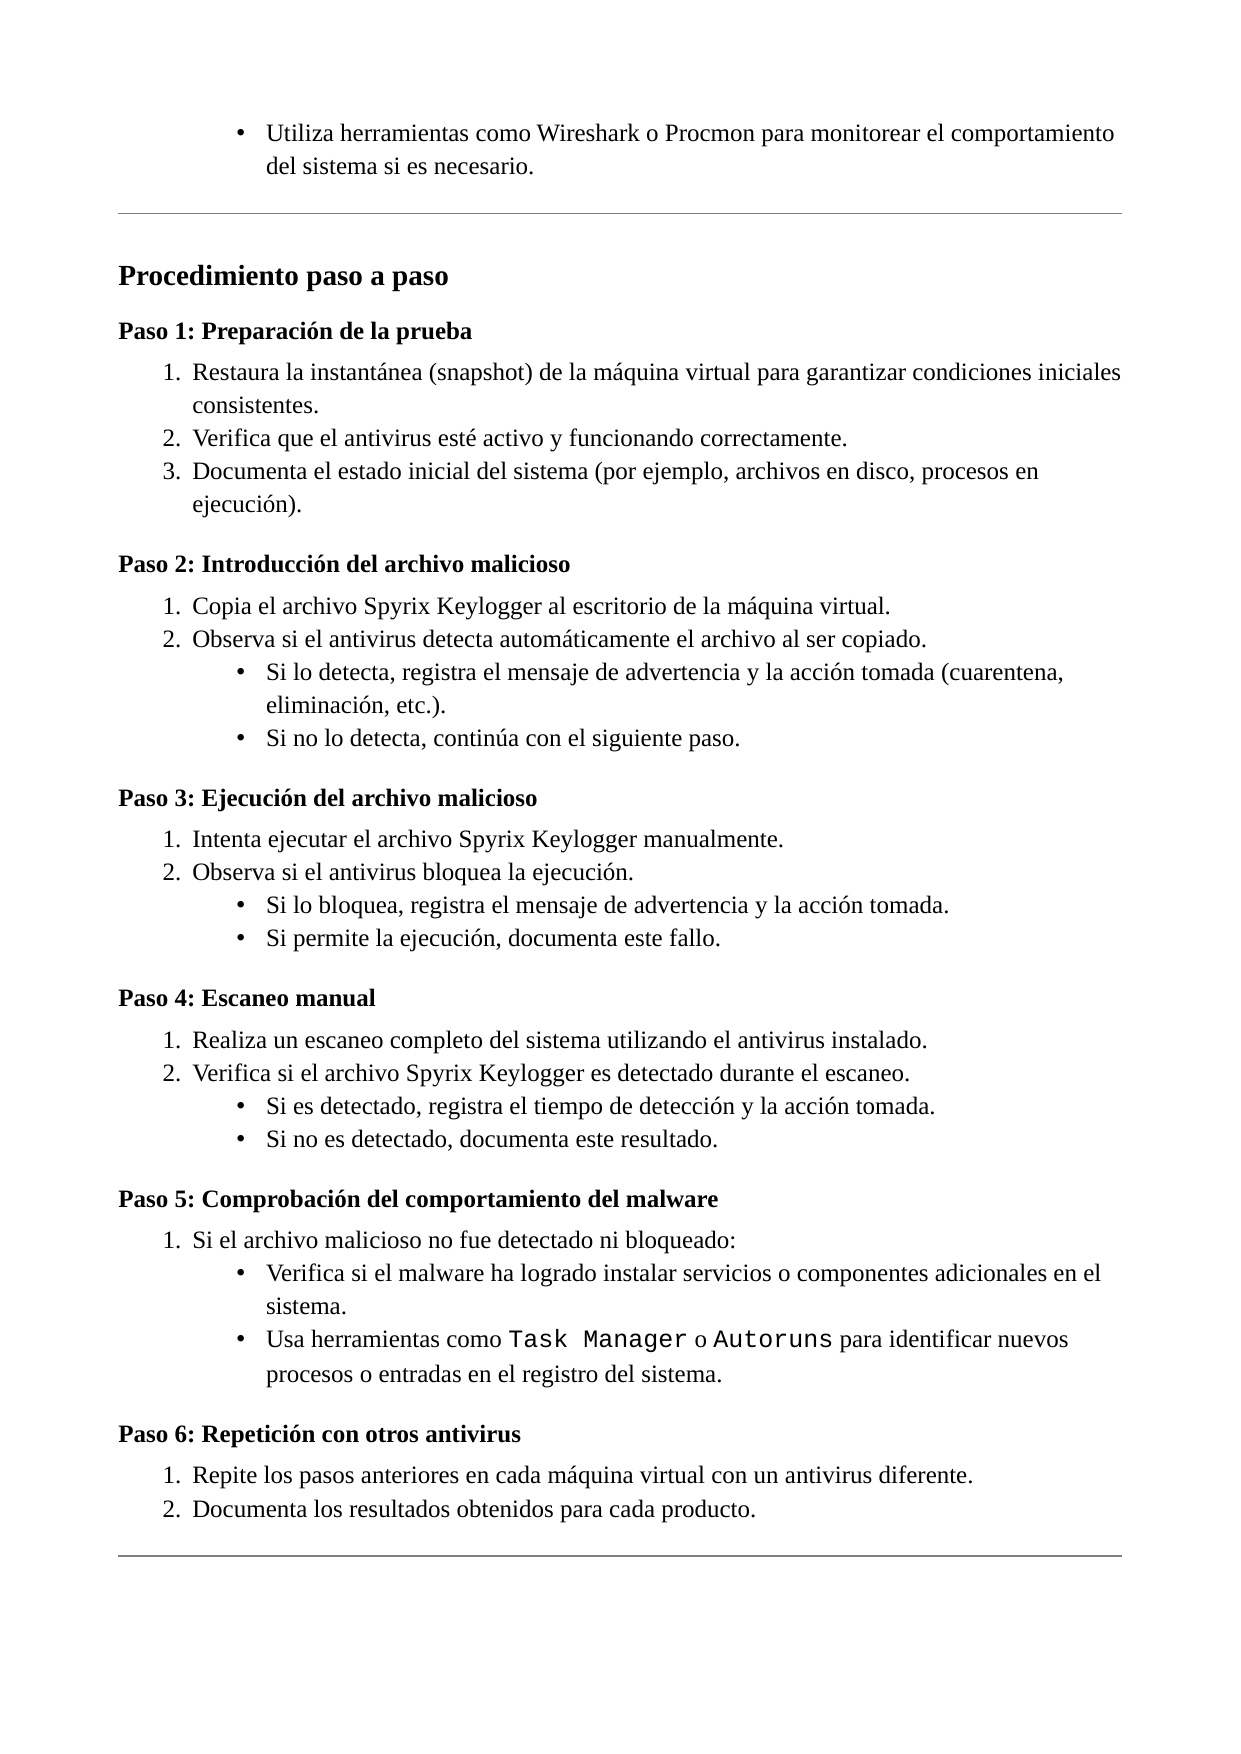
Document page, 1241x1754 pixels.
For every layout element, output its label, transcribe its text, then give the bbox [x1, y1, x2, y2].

subtitle Paso 3: Ejecución del archivo malicioso [118, 783, 1122, 812]
list Restaura la instantánea (snapshot) de la máquina virtual para garantizar condiciones iniciales consistentes. [162, 357, 1122, 419]
subtitle Paso 1: Preparación de la prueba [118, 316, 1122, 345]
list Repite los pasos anteriores en cada máquina virtual con un antivirus diferente. [162, 1461, 1122, 1489]
list Copia el archivo Spyrix Keylogger al escritorio de la máquina virtual. [162, 591, 1122, 619]
list Observa si el antivirus bloquea la ejecución. [162, 857, 1122, 886]
list Intenta ejecutar el archivo Spyrix Keylogger manualmente. [162, 824, 1122, 853]
list Documenta los resultados obtenidos para cada producto. [162, 1494, 1122, 1522]
list Si permite la ejecución, documenta este fallo. [236, 923, 1122, 952]
subtitle Paso 4: Escaneo manual [118, 983, 1122, 1012]
list Realiza un escaneo completo del sistema utilizando el antivirus instalado. [162, 1025, 1122, 1053]
subtitle Paso 6: Repetición con otros antivirus [118, 1419, 1122, 1448]
list Observa si el antivirus detecta automáticamente el archivo al ser copiado. [162, 624, 1122, 653]
list Si es detectado, registra el tiempo de detección y la acción tomada. [236, 1091, 1122, 1119]
list Documenta el estado inicial del sistema (por ejemplo, archivos en disco, procesos en ejecución). [162, 456, 1122, 518]
list Usa herramientas como Task Manager o Autoruns para identificar nuevos procesos o entradas en el registro del sistema. [236, 1324, 1122, 1388]
list Verifica si el archivo Spyrix Keylogger es detectado durante el escaneo. [162, 1058, 1122, 1086]
list Si no es detectado, documenta este resultado. [236, 1124, 1122, 1152]
list Utiliza herramientas como Wireshark o Procmon para monitorear el comportamiento del sistema si es necesario. [236, 118, 1122, 180]
list Si el archivo malicioso no fue detectado ni bloqueado: [162, 1225, 1122, 1254]
list Verifica si el malware ha logrado instalar servicios o componentes adicionales en el sistema. [236, 1258, 1122, 1320]
list Si no lo detecta, continúa con el siguiente paso. [236, 723, 1122, 752]
list Si lo bloquea, registra el mensaje de advertencia y la acción tomada. [236, 890, 1122, 919]
subtitle Paso 5: Comprobación del comportamiento del malware [118, 1184, 1122, 1213]
list Si lo detecta, registra el mensaje de advertencia y la acción tomada (cuarentena, eliminación, etc.). [236, 657, 1122, 719]
subtitle Procedimiento paso a paso [118, 258, 1122, 291]
subtitle Paso 2: Introducción del archivo malicioso [118, 549, 1122, 578]
list Verifica que el antivirus esté activo y funcionando correctamente. [162, 423, 1122, 452]
